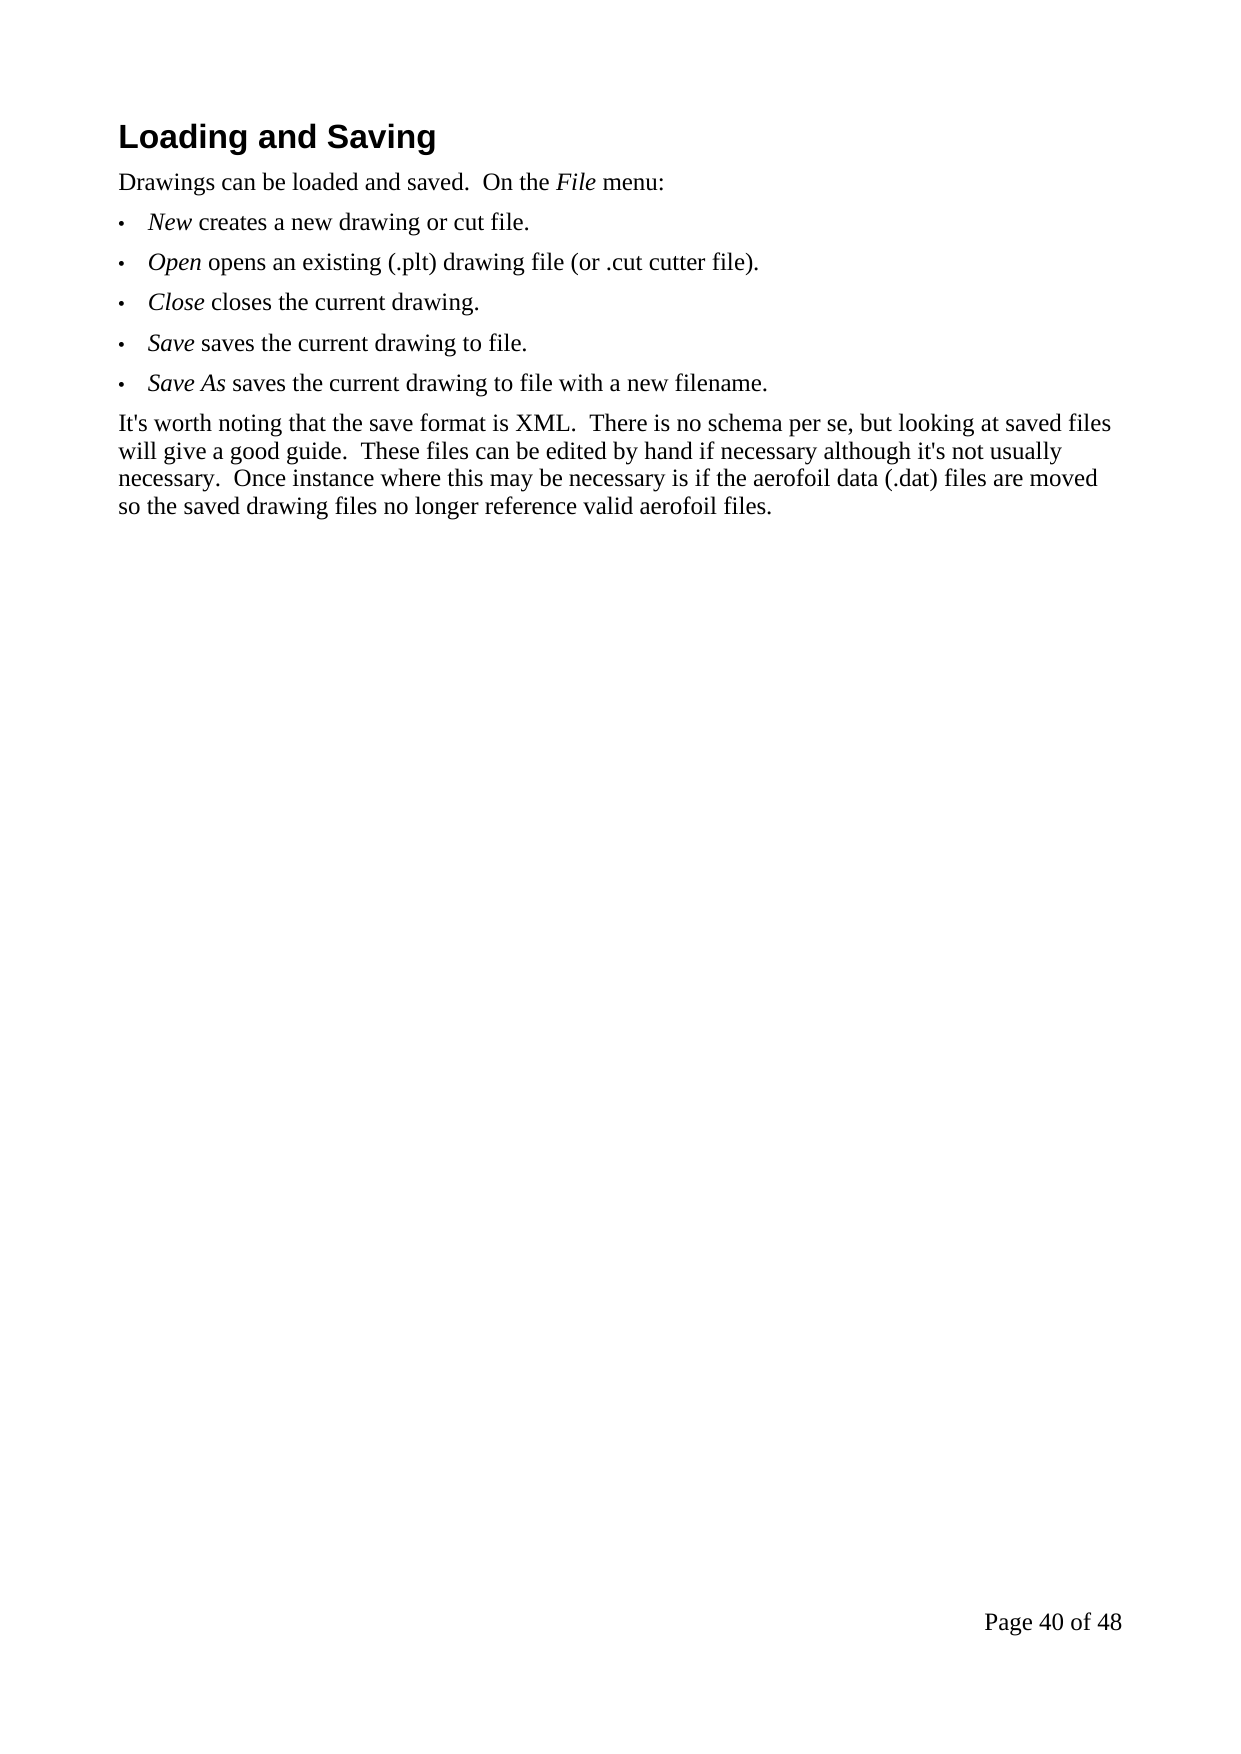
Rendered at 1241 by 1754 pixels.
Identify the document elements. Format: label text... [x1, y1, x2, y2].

text It's worth noting that the save format is XML. There is no schema per se, but looking at saved files will give a good guide. These files can be edited by hand if necessary although it's not usually necessary. Once instance where this may be necessary is if the aerofoil data (.dat) files are moved so the saved drawing files no longer reference valid aerofoil files. [118, 409, 1122, 520]
subtitle Loading and Saving [118, 118, 1122, 155]
list Save As saves the current drawing to file with a new filename. [118, 369, 1122, 397]
list New creates a new drawing or cut file. [118, 208, 1122, 236]
list Close closes the current drawing. [118, 288, 1122, 316]
list Save saves the current drawing to file. [118, 329, 1122, 356]
list Open opens an existing (.plt) drawing file (or .cut cutter file). [118, 248, 1122, 276]
text Drawings can be loaded and saved. On the File menu: [118, 168, 1122, 196]
